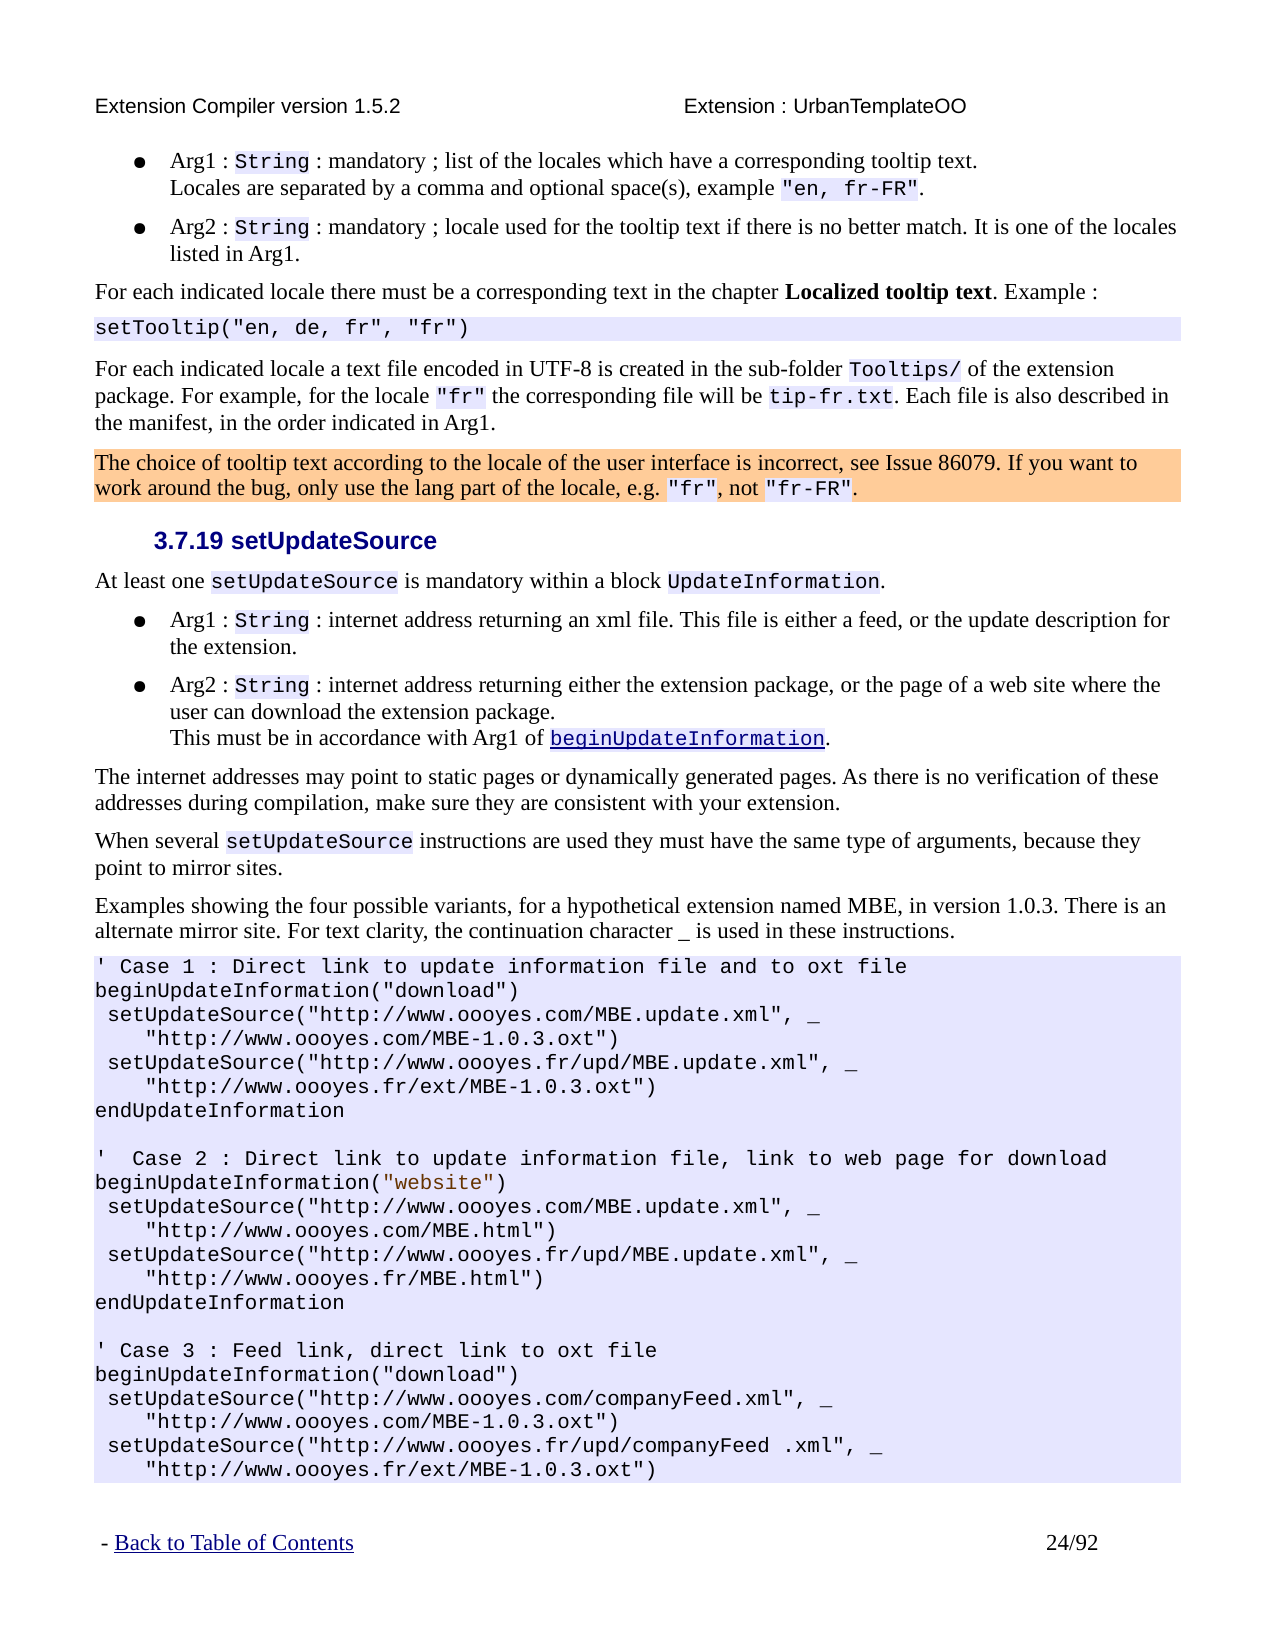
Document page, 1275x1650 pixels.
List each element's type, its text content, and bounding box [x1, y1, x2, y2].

list Arg2 : String : internet address returning either the extension package, or the page of a web site where the user can download the extension package. This must be in accordance with Arg1 of beginUpdateInformation. [132, 672, 1181, 752]
text "http://www.oooyes.fr/ext/MBE-1.0.3.oxt") [94, 1459, 1181, 1483]
text ' Case 1 : Direct link to update information file and to oxt file [94, 956, 1181, 980]
text "http://www.oooyes.com/MBE-1.0.3.oxt") [94, 1028, 1181, 1052]
text setUpdateSource("http://www.oooyes.com/MBE.update.xml", _ [94, 1196, 1181, 1220]
text For each indicated locale a text file encoded in UTF-8 is created in the sub-folder Tooltips/ of the extension package. For example, for the locale "fr" the corresponding file will be tip-fr.txt. Each file is also described in the manifest, in the order indicated in Arg1. [94, 356, 1181, 435]
text setUpdateSource("http://www.oooyes.com/MBE.update.xml", _ [94, 1004, 1181, 1028]
text beginUpdateInformation("download") [94, 1363, 1181, 1387]
text beginUpdateInformation("website") [494, 1172, 1181, 1196]
text "http://www.oooyes.fr/MBE.html") [94, 1268, 1181, 1292]
text endUpdateInformation [94, 1292, 1181, 1316]
text setUpdateSource("http://www.oooyes.fr/upd/MBE.update.xml", _ [94, 1244, 1181, 1268]
subtitle setUpdateSource [153, 527, 1181, 555]
list Arg1 : String : mandatory ; list of the locales which have a corresponding tooltip text. Locales are separated by a comma and optional space(s), example "en, fr-FR". [132, 147, 1181, 201]
text setUpdateSource("http://www.oooyes.fr/upd/MBE.update.xml", _ [94, 1052, 1181, 1076]
text setUpdateSource("http://www.oooyes.com/companyFeed.xml", _ [94, 1387, 1181, 1411]
text ' Case 3 : Feed link, direct link to oxt file [94, 1339, 1181, 1363]
text setUpdateSource("http://www.oooyes.fr/upd/companyFeed .xml", _ [94, 1435, 1181, 1459]
text beginUpdateInformation("website") [94, 1172, 382, 1196]
text endUpdateInformation [94, 1100, 1181, 1124]
text setTooltip("en, de, fr", "fr") [94, 317, 1181, 341]
text The internet addresses may point to static pages or dynamically generated pages. As there is no verification of these addresses during compilation, make sure they are consistent with your extension. [94, 764, 1181, 815]
text "http://www.oooyes.fr/ext/MBE-1.0.3.oxt") [94, 1076, 1181, 1100]
text "http://www.oooyes.com/MBE.html") [94, 1220, 1181, 1244]
list Arg2 : String : mandatory ; locale used for the tooltip text if there is no better match. It is one of the locales listed in Arg1. [132, 214, 1181, 266]
text At least one setUpdateSource is mandatory within a block UpdateInformation. [94, 568, 1181, 594]
text When several setUpdateSource instructions are used they must have the same type of arguments, because they point to mirror sites. [94, 828, 1181, 880]
text ' Case 2 : Direct link to update information file, link to web page for download [94, 1148, 1181, 1172]
text beginUpdateInformation("download") [94, 980, 1181, 1004]
text The choice of tooltip text according to the locale of the user interface is incorrect, see Issue 86079. If you want to work around the bug, only use the lang part of the locale, e.g. "fr", not "fr-FR". [94, 449, 1181, 502]
text Examples showing the four possible variants, for a hypothetical extension named MBE, in version 1.0.3. There is an alternate mirror site. For text clarity, the continuation character _ is used in these instructions. [94, 893, 1181, 944]
text For each indicated locale there must be a corresponding text in the chapter Localized tooltip text. Example : [94, 279, 1181, 304]
text "http://www.oooyes.com/MBE-1.0.3.oxt") [94, 1411, 1181, 1435]
list Arg1 : String : internet address returning an xml file. This file is either a feed, or the update description for the extension. [132, 607, 1181, 659]
